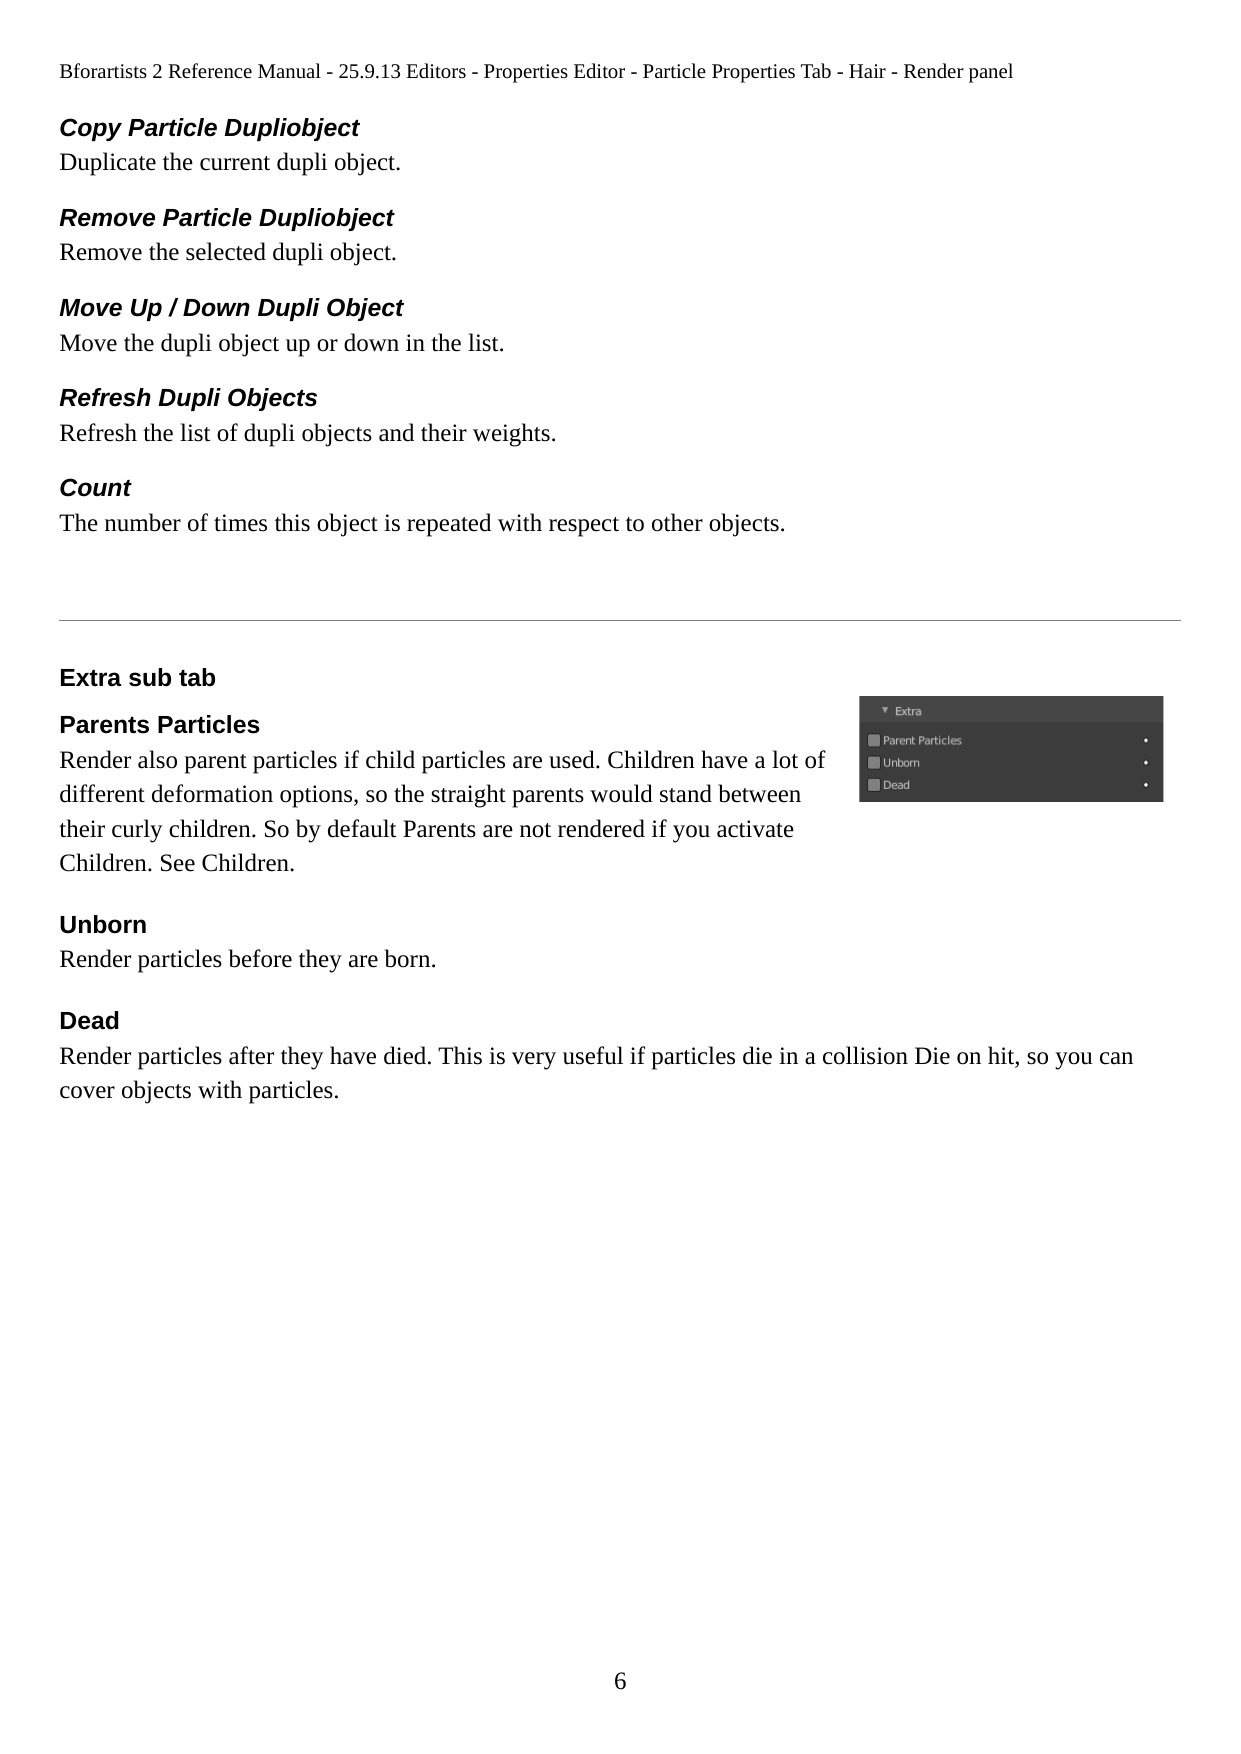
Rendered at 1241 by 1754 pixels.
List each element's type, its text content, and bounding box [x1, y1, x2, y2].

text Render particles after they have died. This is very useful if particles die in a collision Die on hit, so you can cover objects with particles. [59, 1041, 1181, 1104]
subtitle [1164, 710, 1181, 738]
subtitle Copy Particle Dupliobject [59, 113, 1181, 141]
text Move the dupli object up or down in the list. [59, 328, 1181, 356]
subtitle Extra sub tab [59, 663, 1181, 691]
text Refresh the list of dupli objects and their weights. [59, 418, 1181, 446]
text Render also parent particles if child particles are used. Children have a lot of different deformation options, so the straight parents would stand between their curly children. So by default Parents are not rendered if you activate Children. See Children. [59, 745, 1181, 877]
subtitle Unborn [59, 910, 1181, 938]
subtitle Refresh Dupli Objects [59, 383, 1181, 411]
subtitle Remove Particle Dupliobject [59, 203, 1181, 231]
subtitle Parents Particles [59, 710, 859, 738]
text The number of times this object is repeated with respect to other objects. [59, 508, 1181, 537]
picture [859, 696, 1164, 802]
text Remove the selected dupli object. [59, 237, 1181, 266]
subtitle Dead [59, 1006, 1181, 1034]
subtitle Count [59, 473, 1181, 502]
subtitle Move Up / Down Dupli Object [59, 293, 1181, 321]
text Render particles before they are born. [59, 944, 1181, 973]
text Duplicate the current dupli object. [59, 147, 1181, 176]
